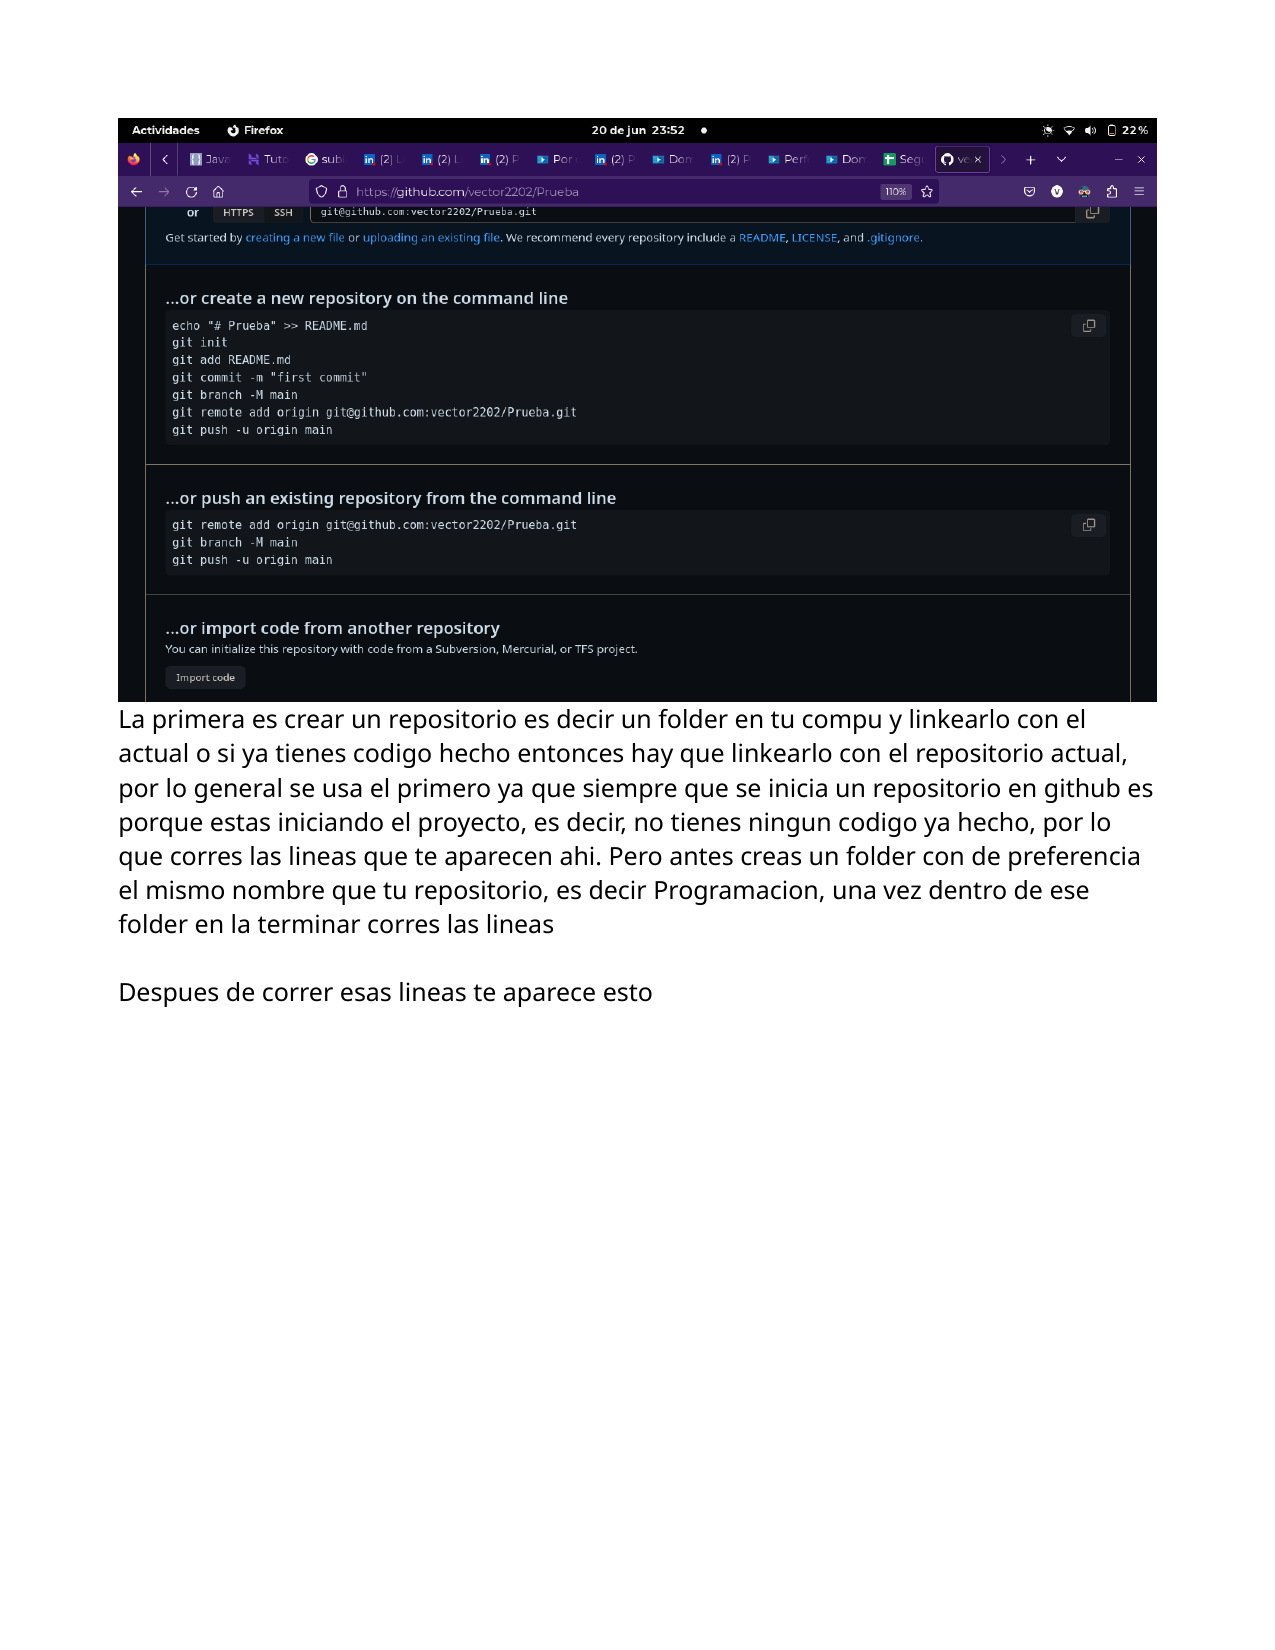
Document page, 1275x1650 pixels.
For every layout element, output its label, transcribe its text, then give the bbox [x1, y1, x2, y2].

text Despues de correr esas lineas te aparece esto [118, 974, 1157, 1009]
picture [118, 118, 1157, 702]
text La primera es crear un repositorio es decir un folder en tu compu y linkearlo con el actual o si ya tienes codigo hecho entonces hay que linkearlo con el repositorio actual, por lo general se usa el primero ya que siempre que se inicia un repositorio en github es porque estas iniciando el proyecto, es decir, no tienes ningun codigo ya hecho, por lo que corres las lineas que te aparecen ahi. Pero antes creas un folder con de preferencia el mismo nombre que tu repositorio, es decir Programacion, una vez dentro de ese folder en la terminar corres las lineas [118, 702, 1157, 941]
